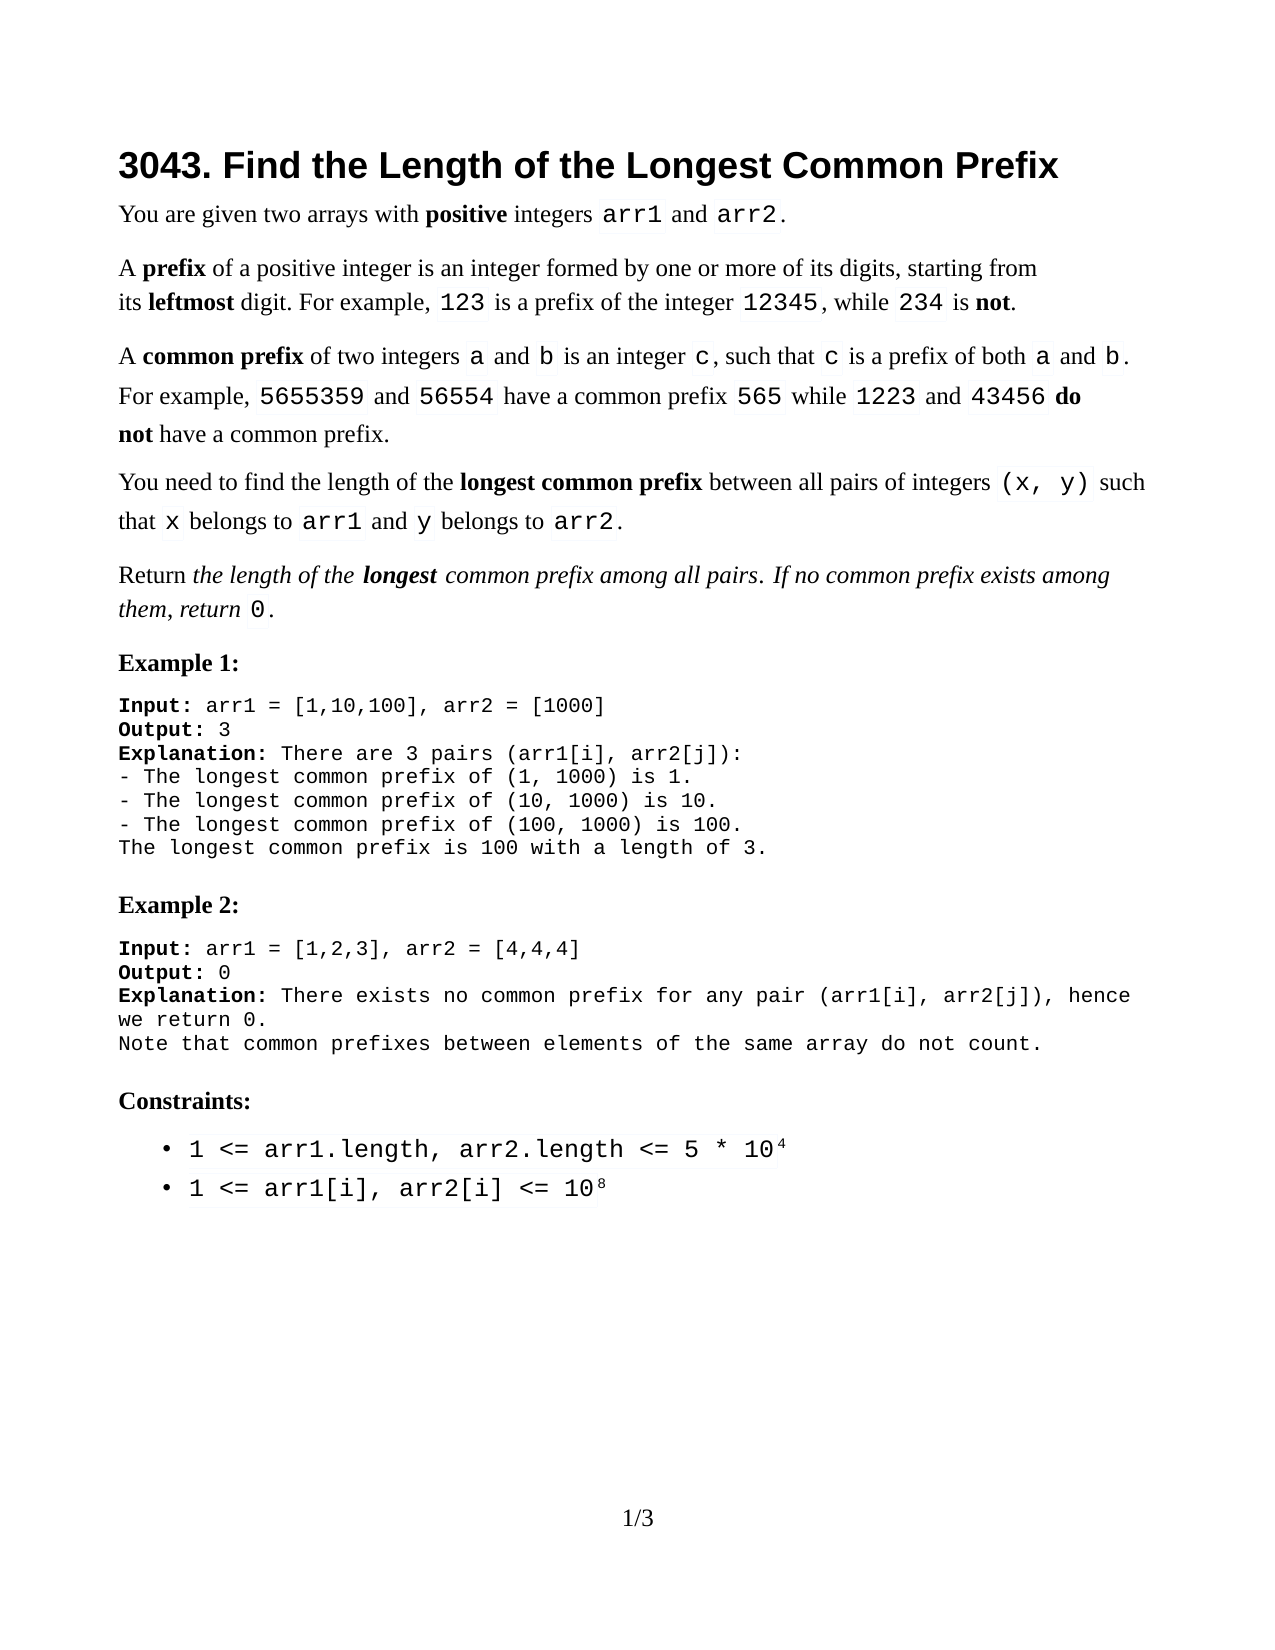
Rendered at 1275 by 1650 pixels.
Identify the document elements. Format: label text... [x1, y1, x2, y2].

text A prefix of a positive integer is an integer formed by one or more of its digits, starting from its leftmost digit. For example, 123 is a prefix of the integer 12345, while 234 is not. [118, 253, 1157, 321]
list 1 <= arr1.length, arr2.length <= 5 * 104 [162, 1133, 777, 1168]
list 1 <= arr1.length, arr2.length <= 5 * 104 [778, 1133, 1157, 1168]
text Return the length of the longest common prefix among all pairs. If no common prefix exists among them, return 0. [118, 560, 1157, 628]
text Example 1: [118, 648, 1157, 677]
text arr2 [715, 200, 780, 233]
text - The longest common prefix of (1, 1000) is 1. [118, 766, 1157, 790]
subtitle 3043. Find the Length of the Longest Common Prefix [118, 143, 1157, 186]
text . [781, 199, 1157, 233]
text You are given two arrays with positive integers [118, 199, 599, 233]
list 1 <= arr1[i], arr2[i] <= 108 [598, 1173, 1157, 1207]
text Output: 3 [118, 719, 1157, 743]
text You need to find the length of the longest common prefix between all pairs of integers (x, y) such that x belongs to arr1 and y belongs to arr2. [118, 466, 1157, 540]
text Constraints: [118, 1086, 1157, 1114]
text Explanation: There are 3 pairs (arr1[i], arr2[j]): [118, 743, 1157, 766]
text A common prefix of two integers a and b is an integer c, such that c is a prefix of both a and b. For example, 5655359 and 56554 have a common prefix 565 while 1223 and 43456 do not have a common prefix. [118, 341, 1157, 448]
text Example 2: [118, 891, 1157, 919]
text The longest common prefix is 100 with a length of 3. [118, 837, 1157, 861]
text - The longest common prefix of (10, 1000) is 10. [118, 790, 1157, 814]
text Input: arr1 = [1,10,100], arr2 = [1000] [118, 696, 1157, 719]
text Input: arr1 = [1,2,3], arr2 = [4,4,4] [118, 938, 1157, 962]
text and [666, 199, 714, 233]
text - The longest common prefix of (100, 1000) is 100. [118, 814, 1157, 837]
text arr1 [600, 200, 665, 233]
text Output: 0 [118, 962, 1157, 985]
text Note that common prefixes between elements of the same array do not count. [118, 1033, 1157, 1056]
list 1 <= arr1[i], arr2[i] <= 108 [162, 1173, 597, 1207]
text Explanation: There exists no common prefix for any pair (arr1[i], arr2[j]), hence we return 0. [118, 985, 1157, 1033]
